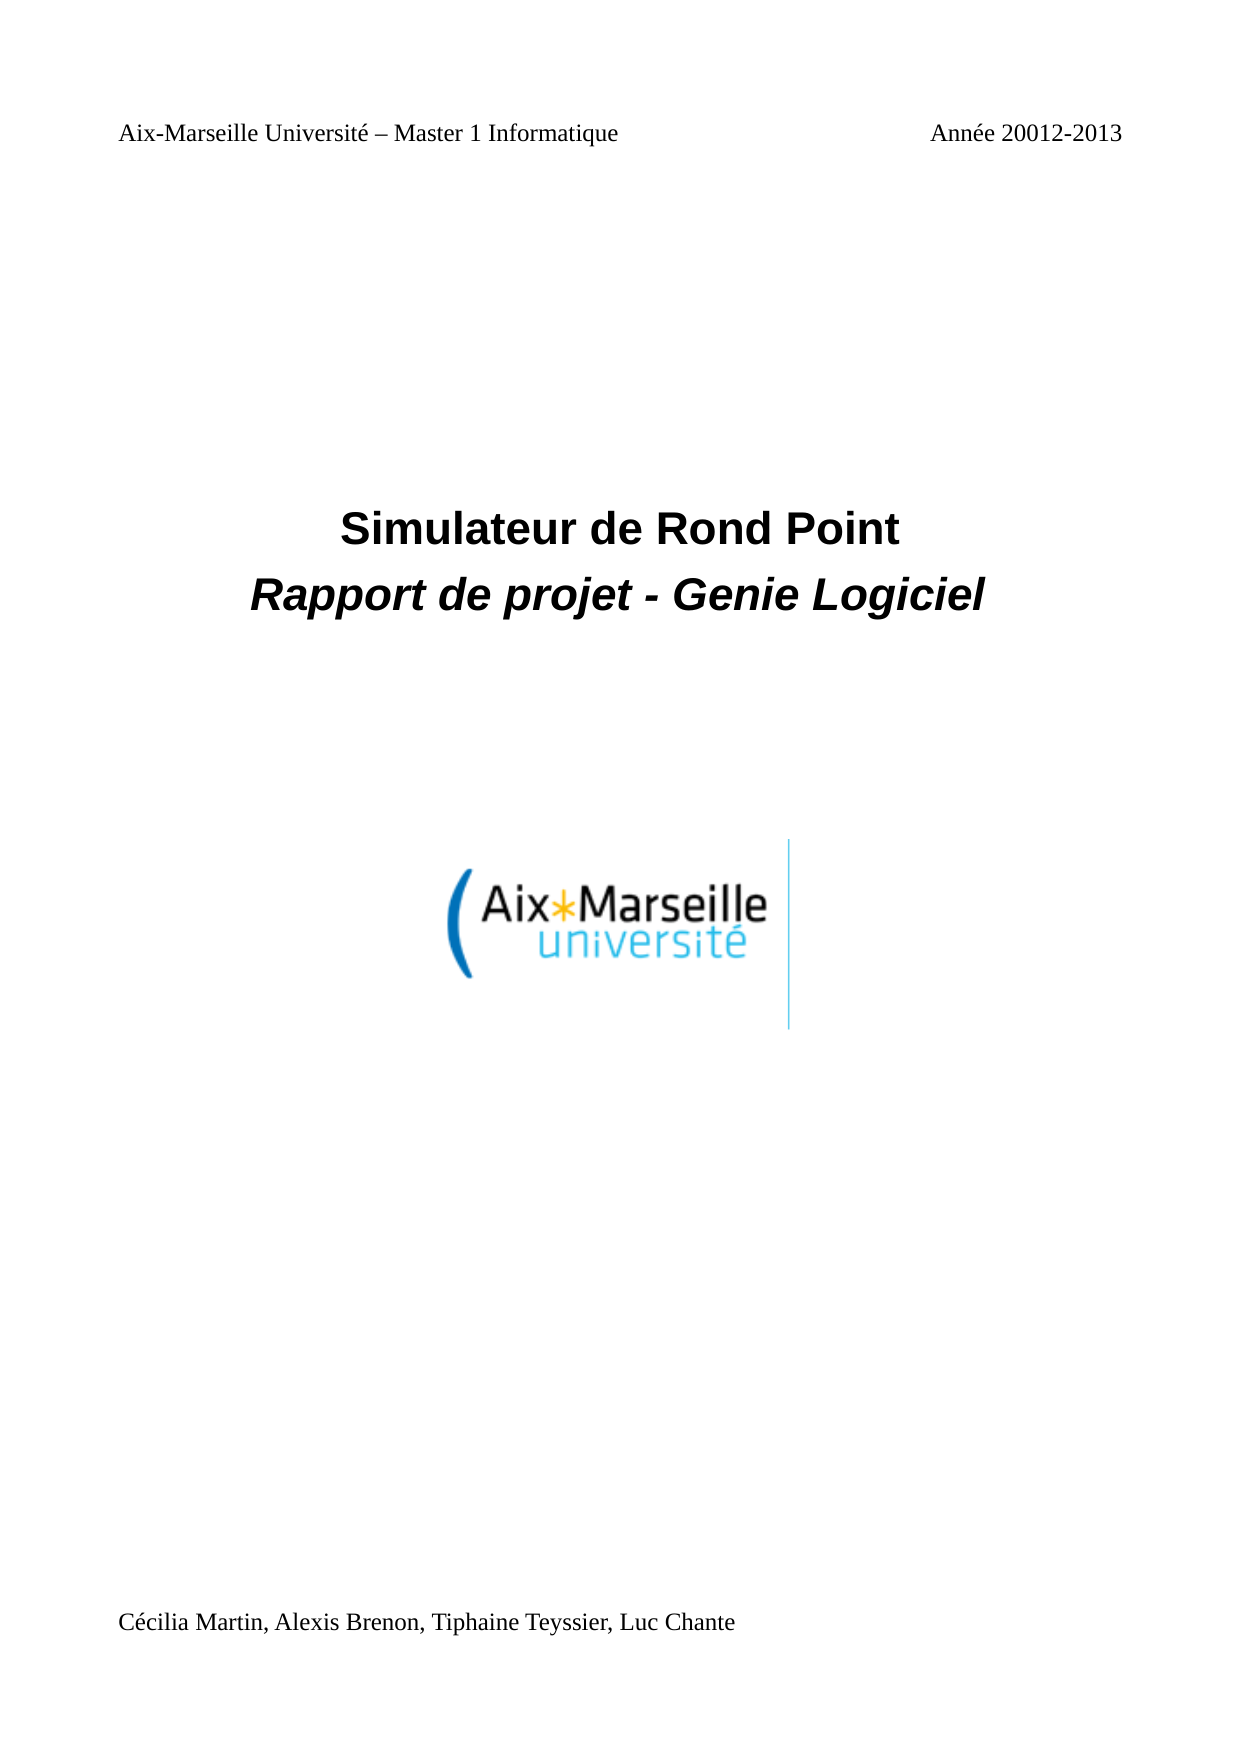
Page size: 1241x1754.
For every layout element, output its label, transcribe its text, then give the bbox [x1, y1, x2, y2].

picture [430, 839, 811, 1046]
subtitle Rapport de projet - Genie Logiciel [118, 567, 1122, 620]
title Simulateur de Rond Point [118, 502, 1122, 554]
